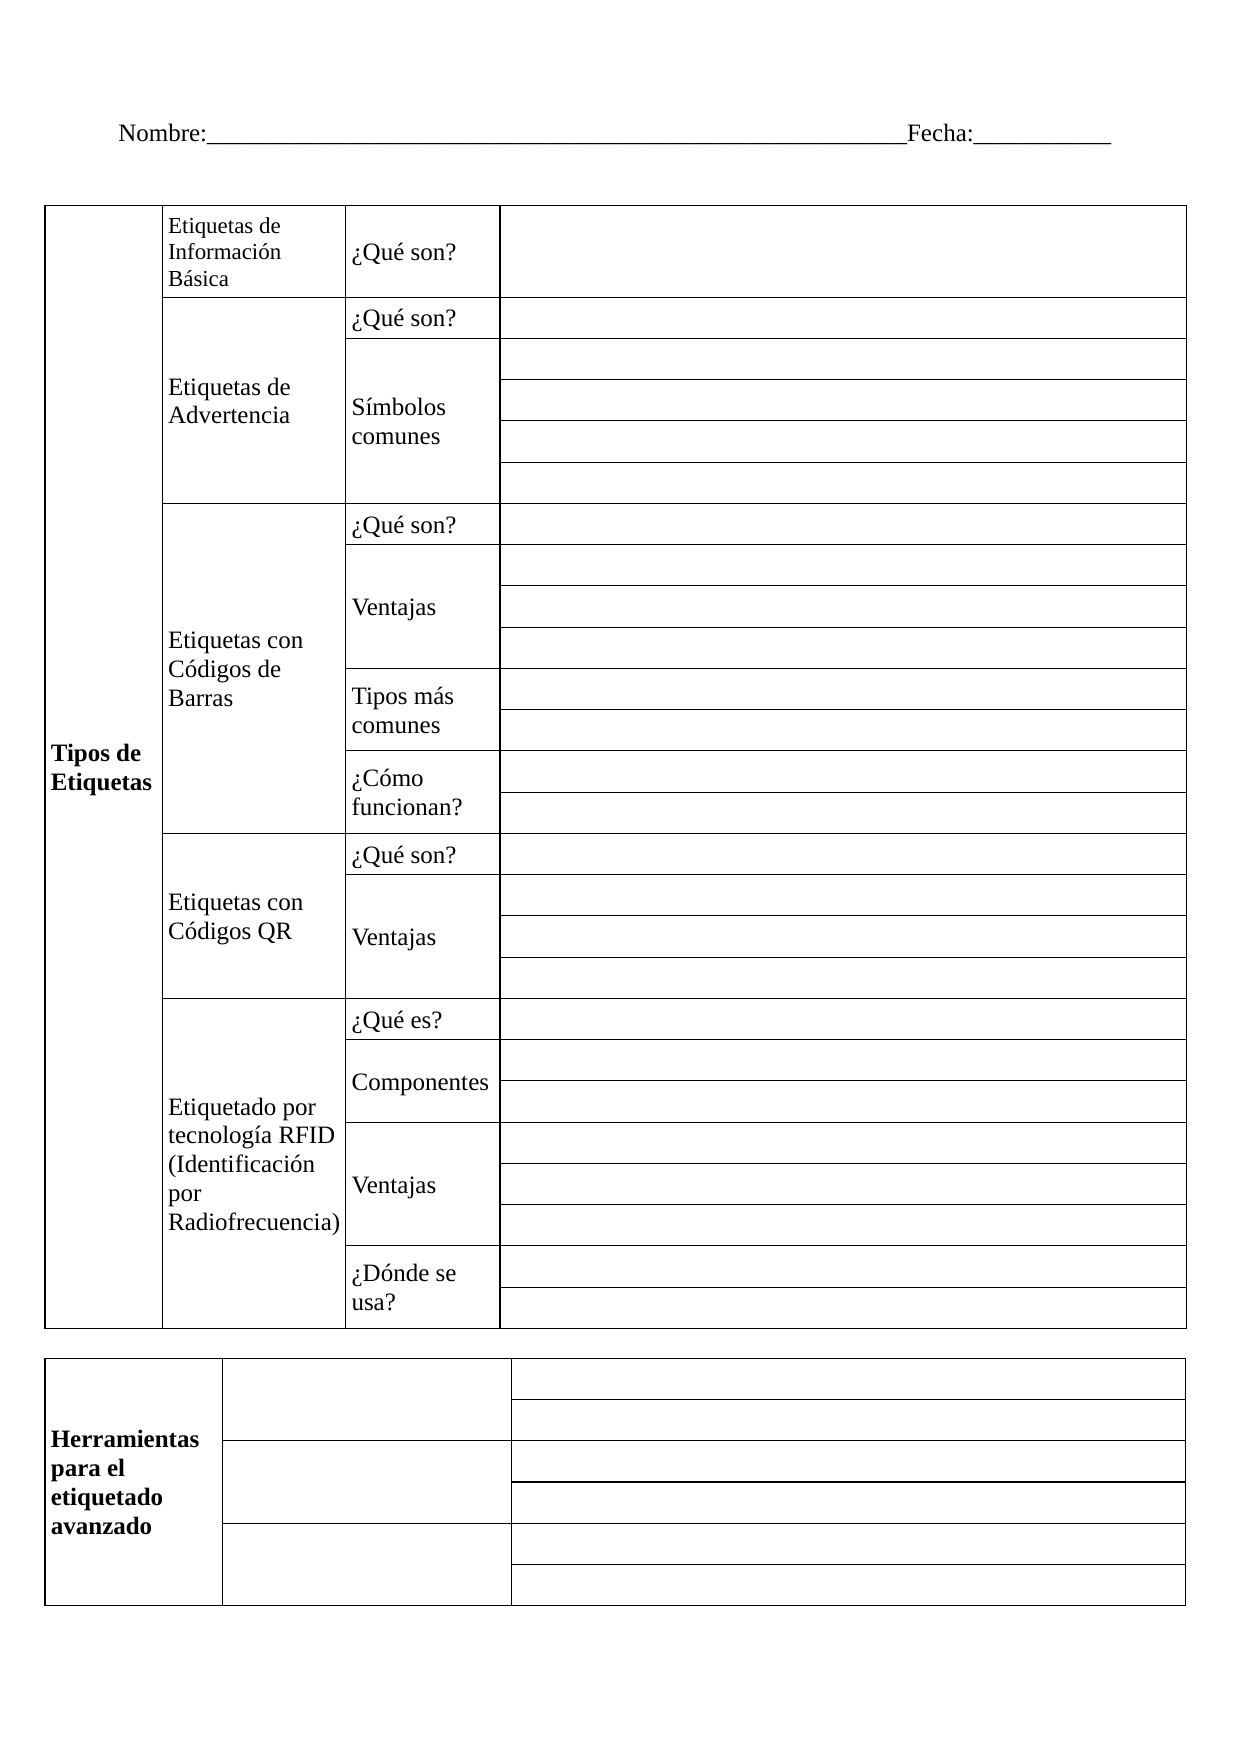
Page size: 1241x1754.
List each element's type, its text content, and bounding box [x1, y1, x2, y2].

table_header [223, 1359, 511, 1440]
table_cell Etiquetas con Códigos QR [163, 834, 345, 998]
table_header [501, 206, 1186, 297]
table_cell [501, 380, 1186, 420]
table_cell ¿Qué es? [346, 999, 499, 1039]
table_cell Tipos más comunes [346, 669, 499, 750]
table_cell [512, 1565, 1185, 1605]
table_cell ¿Dónde se usa? [346, 1246, 499, 1328]
table_cell [501, 586, 1186, 627]
table_cell [501, 463, 1186, 503]
table_cell [501, 793, 1186, 833]
table_cell [501, 1123, 1186, 1163]
table_header Herramientas para el etiquetado avanzado [46, 1359, 222, 1605]
table_header Tipos de Etiquetas [46, 206, 162, 1328]
table_cell [501, 999, 1186, 1039]
table_cell [501, 1040, 1186, 1080]
table_cell [501, 710, 1186, 750]
table_cell [501, 421, 1186, 462]
table_header ¿Qué son? [346, 206, 499, 297]
table_cell [501, 628, 1186, 668]
table_cell Etiquetas con Códigos de Barras [163, 504, 345, 833]
table_cell [501, 504, 1186, 544]
table_cell ¿Qué son? [346, 504, 499, 544]
table_cell Ventajas [346, 545, 499, 668]
table_cell [501, 751, 1186, 792]
table_cell [223, 1524, 511, 1605]
table_cell [501, 339, 1186, 379]
table_cell [501, 1246, 1186, 1287]
table_cell ¿Cómo funcionan? [346, 751, 499, 833]
table_cell ¿Qué son? [346, 834, 499, 874]
table_cell [501, 1081, 1186, 1122]
table_cell [501, 545, 1186, 585]
table_cell [501, 958, 1186, 998]
table_cell Etiquetas de Advertencia [163, 298, 345, 503]
table_cell [512, 1441, 1185, 1481]
table_cell [501, 1288, 1186, 1328]
table_cell [512, 1524, 1185, 1564]
table_cell [501, 1164, 1186, 1204]
table_cell Ventajas [346, 875, 499, 998]
table_cell [501, 875, 1186, 915]
table_cell Símbolos comunes [346, 339, 499, 503]
table_cell [501, 1205, 1186, 1245]
table_cell [223, 1441, 511, 1523]
table_cell [501, 298, 1186, 338]
table_cell [512, 1400, 1185, 1440]
table_cell [501, 916, 1186, 957]
table_cell ¿Qué son? [346, 298, 499, 338]
table_cell Ventajas [346, 1123, 499, 1245]
table_cell Etiquetado por tecnología RFID (Identificación por Radiofrecuencia) [163, 999, 345, 1328]
table_cell [501, 834, 1186, 874]
table_header Etiquetas de Información Básica [163, 206, 345, 297]
table_cell Componentes [346, 1040, 499, 1122]
table_header [512, 1359, 1185, 1399]
table_cell [501, 669, 1186, 709]
table_cell [512, 1483, 1185, 1523]
